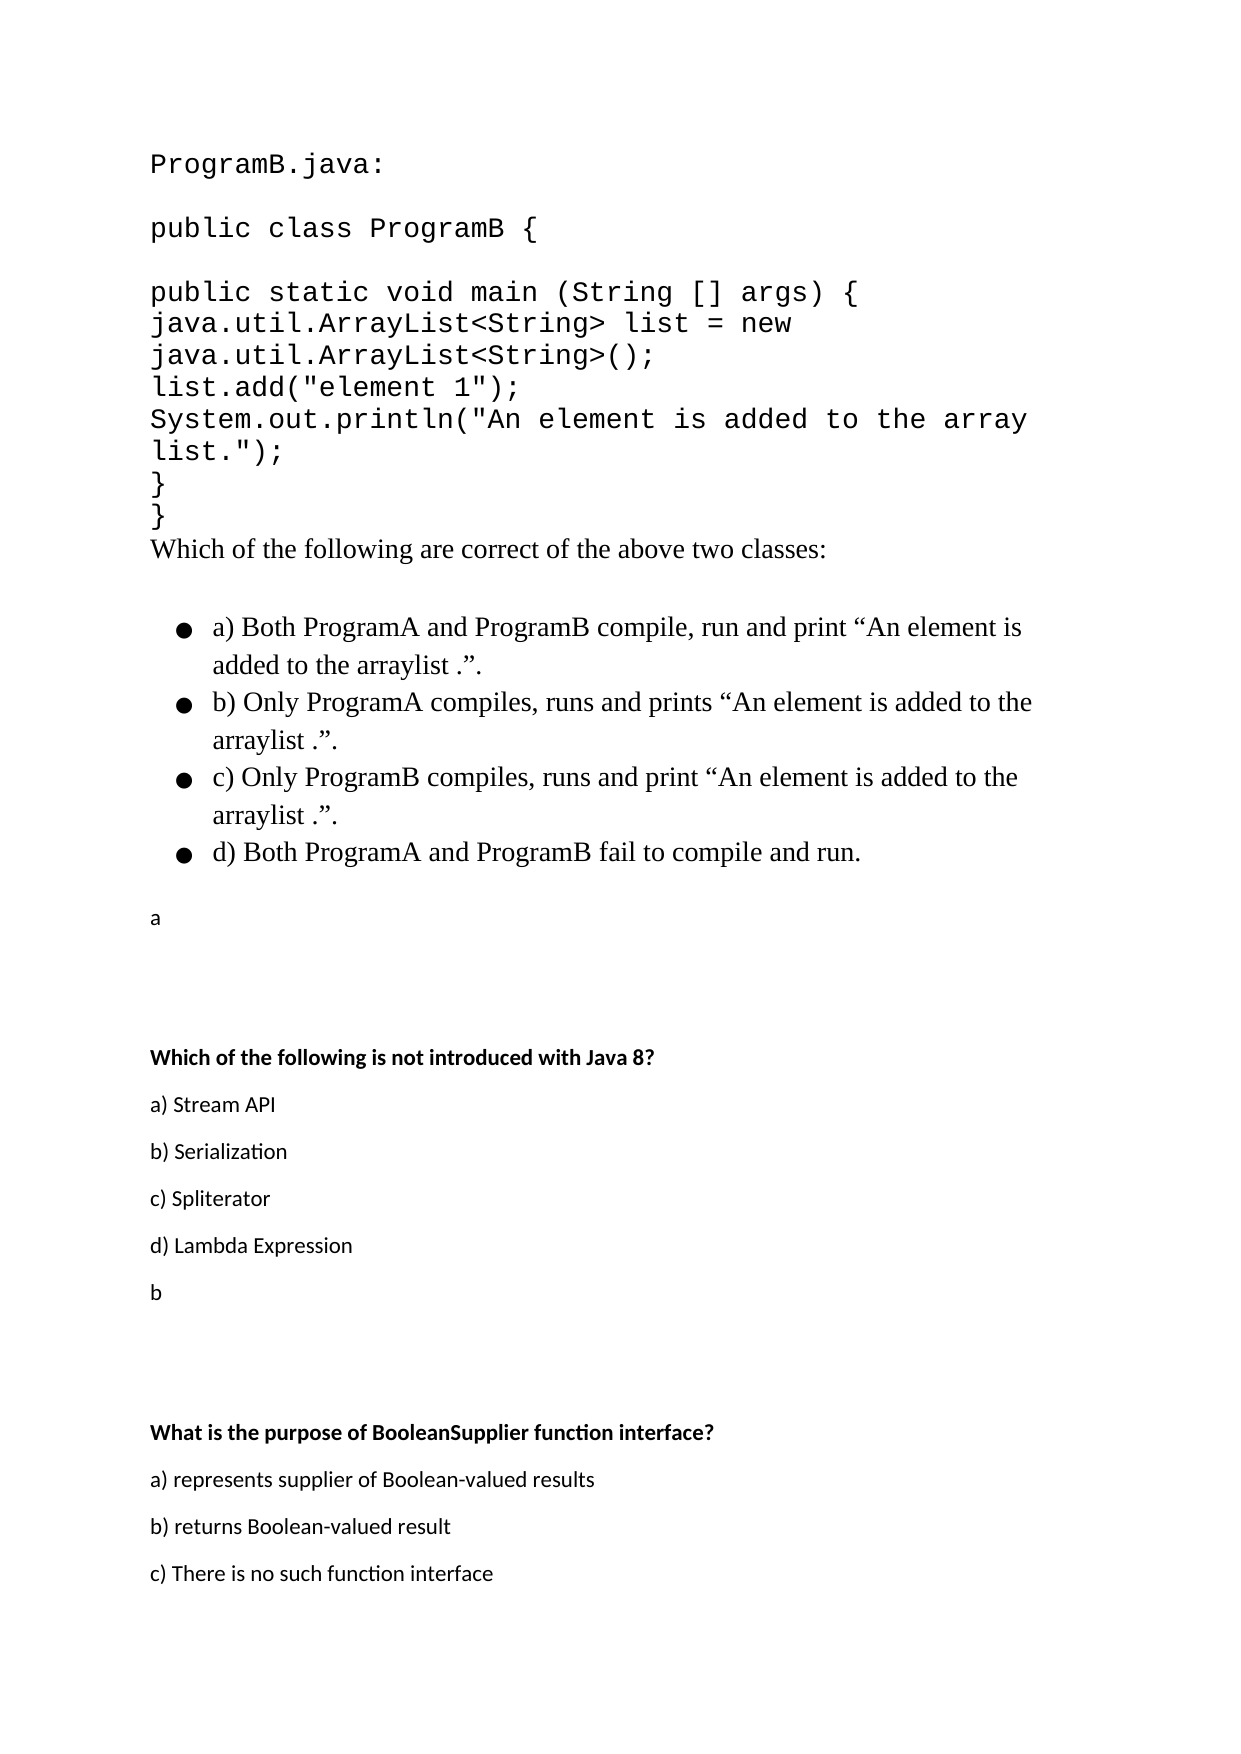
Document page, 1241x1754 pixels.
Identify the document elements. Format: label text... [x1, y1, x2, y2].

text b) Serialization [150, 1137, 1090, 1165]
text Which of the following are correct of the above two classes: [150, 532, 1090, 565]
list b) Only ProgramA compiles, runs and prints “An element is added to the arraylist .”. [175, 681, 1090, 756]
text Which of the following is not introduced with Java 8? [150, 1043, 1090, 1071]
text list.add("element 1"); [150, 373, 1090, 405]
text a [150, 903, 1090, 931]
list a) Both ProgramA and ProgramB compile, run and print “An element is added to the arraylist .”. [175, 606, 1090, 681]
text public static void main (String [] args) { [150, 277, 1090, 309]
text b [150, 1278, 1090, 1306]
text } [150, 501, 1090, 532]
text c) Spliterator [150, 1184, 1090, 1212]
text b) returns Boolean-valued result [150, 1512, 1090, 1540]
list c) Only ProgramB compiles, runs and print “An element is added to the arraylist .”. [175, 756, 1090, 831]
text java.util.ArrayList<String> list = new java.util.ArrayList<String>(); [150, 309, 1090, 373]
text public class ProgramB { [150, 214, 1090, 246]
list d) Both ProgramA and ProgramB fail to compile and run. [175, 831, 1090, 873]
text What is the purpose of BooleanSupplier function interface? [150, 1418, 1090, 1446]
text ProgramB.java: [150, 150, 1090, 182]
text a) Stream API [150, 1090, 1090, 1118]
text System.out.println("An element is added to the array list."); [150, 405, 1090, 469]
text } [150, 469, 1090, 501]
text c) There is no such function interface [150, 1559, 1090, 1587]
text a) represents supplier of Boolean-valued results [150, 1465, 1090, 1493]
text d) Lambda Expression [150, 1231, 1090, 1259]
